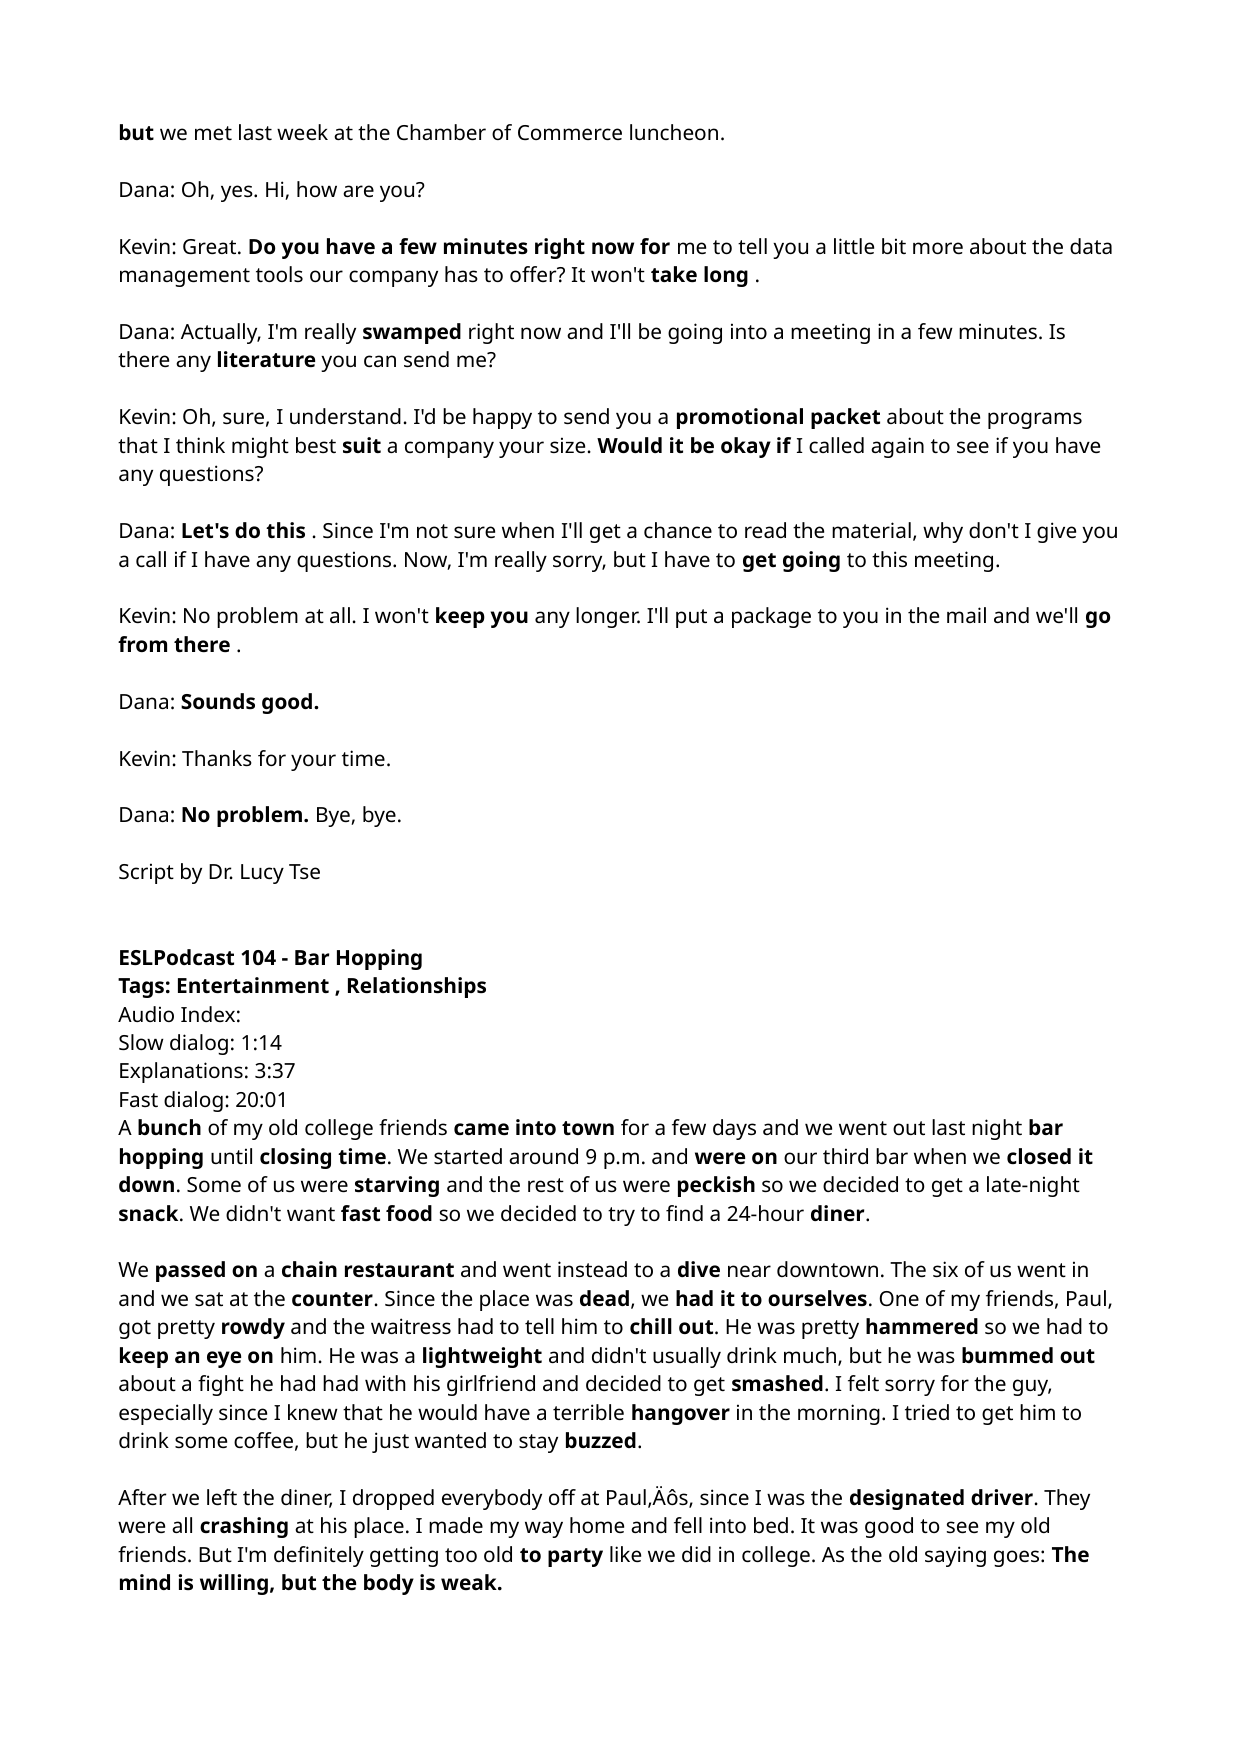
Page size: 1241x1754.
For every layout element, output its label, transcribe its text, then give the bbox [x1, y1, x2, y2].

table_header Audio Index: Slow dialog: 1:14 Explanations: 3:37 Fast dialog: 20:01 [118, 1000, 1122, 1113]
table_header A bunch of my old college friends came into town for a few days and we went out last night bar hopping until closing time. We started around 9 p.m. and were on our third bar when we closed it down. Some of us were starving and the rest of us were peckish so we decided to get a late-night snack. We didn't want fast food so we decided to try to find a 24-hour diner. We passed on a chain restaurant and went instead to a dive near downtown. The six of us went in and we sat at the counter. Since the place was dead, we had it to ourselves. One of my friends, Paul, got pretty rowdy and the waitress had to tell him to chill out. He was pretty hammered so we had to keep an eye on him. He was a lightweight and didn't usually drink much, but he was bummed out about a fight he had had with his girlfriend and decided to get smashed. I felt sorry for the guy, especially since I knew that he would have a terrible hangover in the morning. I tried to get him to drink some coffee, but he just wanted to stay buzzed. After we left the diner, I dropped everybody off at Paul‚Äôs, since I was the designated driver. They were all crashing at his place. I made my way home and fell into bed. It was good to see my old friends. But I'm definitely getting too old to party like we did in college. As the old saying goes: The mind is willing, but the body is weak. [118, 1114, 1122, 1625]
text ESLPodcast 104 - Bar Hopping Tags: Entertainment , Relationships [118, 943, 1122, 1000]
table_header but we met last week at the Chamber of Commerce luncheon. Dana: Oh, yes. Hi, how are you? Kevin: Great. Do you have a few minutes right now for me to tell you a little bit more about the data management tools our company has to offer? It won't take long . Dana: Actually, I'm really swamped right now and I'll be going into a meeting in a few minutes. Is there any literature you can send me? Kevin: Oh, sure, I understand. I'd be happy to send you a promotional packet about the programs that I think might best suit a company your size. Would it be okay if I called again to see if you have any questions? Dana: Let's do this . Since I'm not sure when I'll get a chance to read the material, why don't I give you a call if I have any questions. Now, I'm really sorry, but I have to get going to this meeting. Kevin: No problem at all. I won't keep you any longer. I'll put a package to you in the mail and we'll go from there . Dana: Sounds good. Kevin: Thanks for your time. Dana: No problem. Bye, bye. Script by Dr. Lucy Tse [118, 118, 1122, 886]
